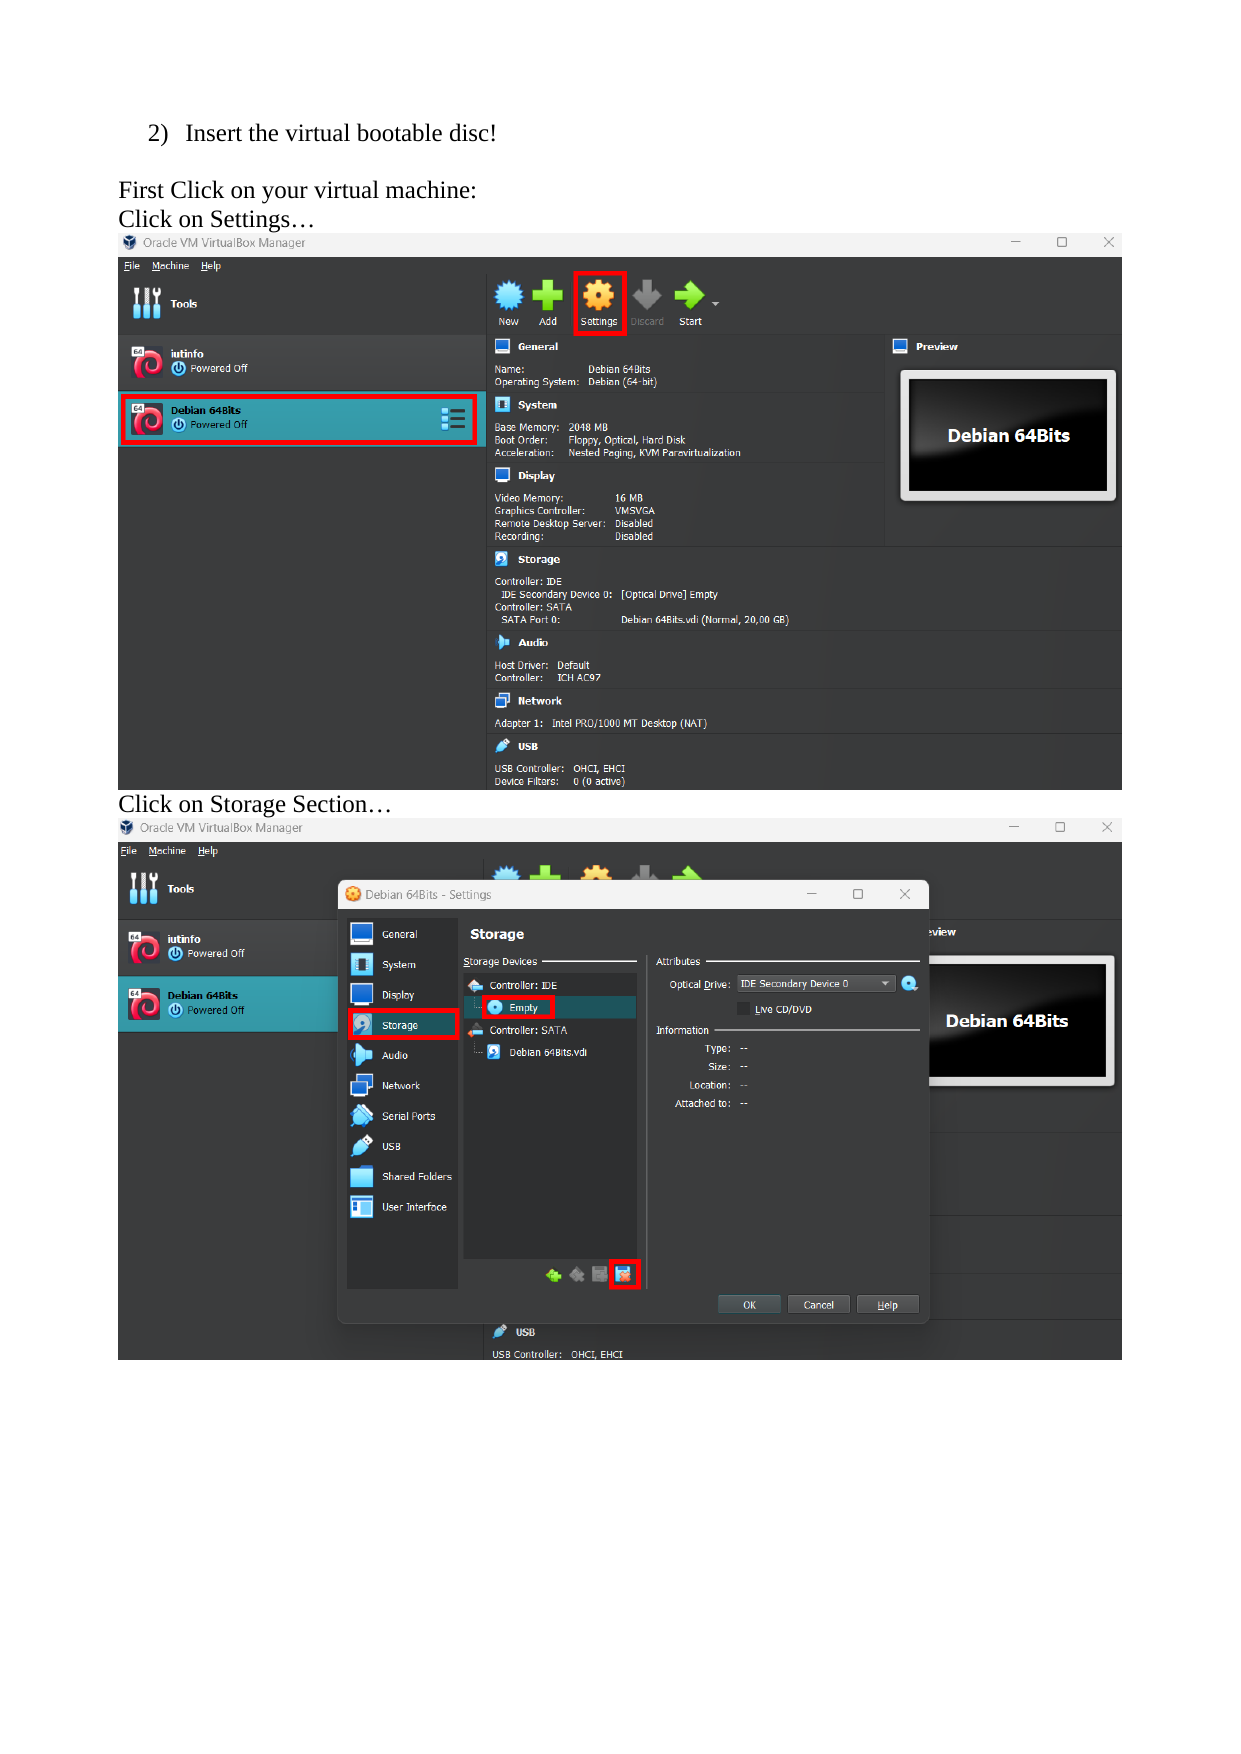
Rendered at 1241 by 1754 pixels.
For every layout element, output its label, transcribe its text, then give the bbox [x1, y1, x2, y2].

text Click on Settings… [118, 204, 1122, 233]
text First Click on your virtual machine: [118, 176, 1122, 204]
list Insert the virtual bootable disc! [148, 118, 1122, 147]
text Click on Storage Section… [118, 790, 1122, 818]
